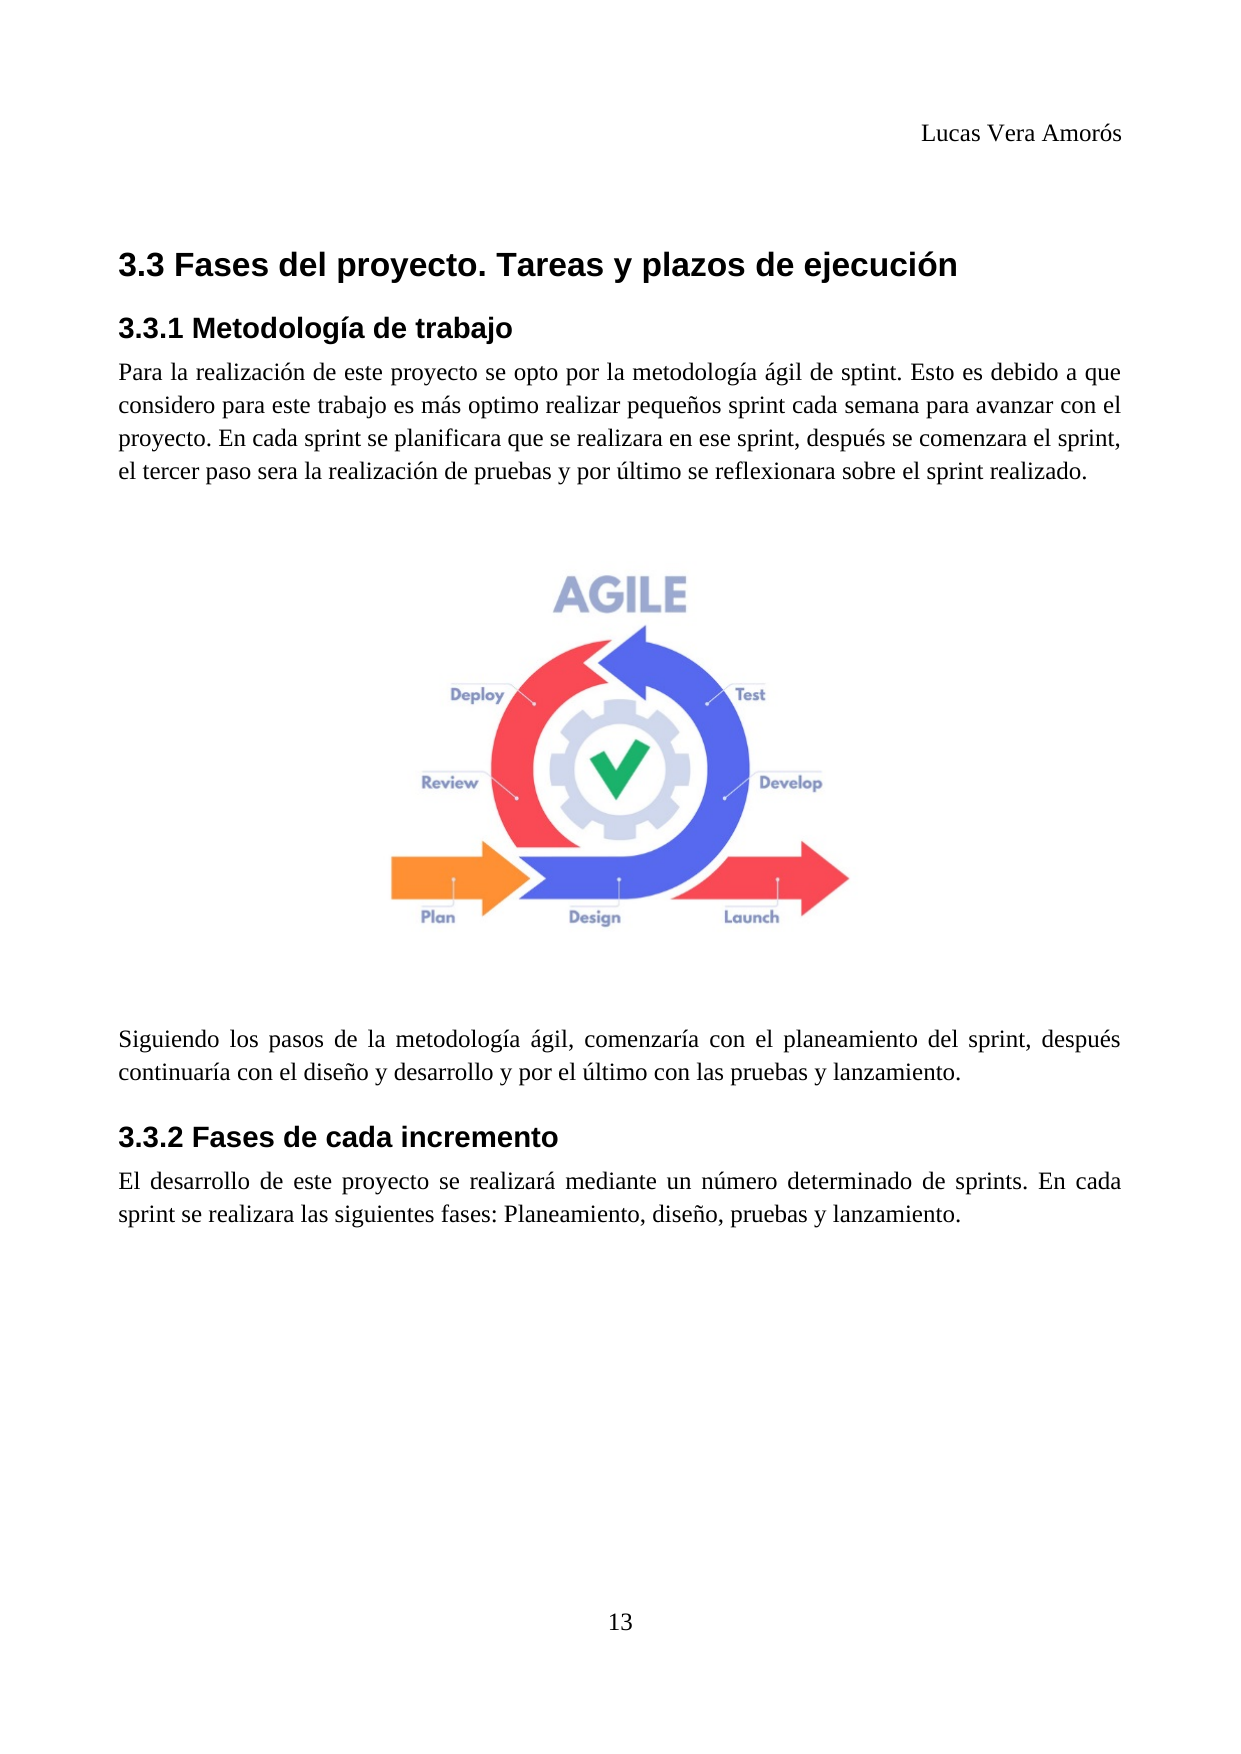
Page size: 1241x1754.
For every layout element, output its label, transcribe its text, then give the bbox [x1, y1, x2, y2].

text Para la realización de este proyecto se opto por la metodología ágil de sptint. Esto es debido a que considero para este trabajo es más optimo realizar pequeños sprint cada semana para avanzar con el proyecto. En cada sprint se planificara que se realizara en ese sprint, después se comenzara el sprint, el tercer paso sera la realización de pruebas y por último se reflexionara sobre el sprint realizado. [118, 357, 1122, 484]
picture [118, 529, 1123, 973]
subtitle 3.3.2 Fases de cada incremento [118, 1119, 1122, 1153]
subtitle 3.3 Fases del proyecto. Tareas y plazos de ejecución [118, 245, 1122, 283]
subtitle 3.3.1 Metodología de trabajo [118, 311, 1122, 344]
text Siguiendo los pasos de la metodología ágil, comenzaría con el planeamiento del sprint, después continuaría con el diseño y desarrollo y por el último con las pruebas y lanzamiento. [118, 1024, 1122, 1086]
text El desarrollo de este proyecto se realizará mediante un número determinado de sprints. En cada sprint se realizara las siguientes fases: Planeamiento, diseño, pruebas y lanzamiento. [118, 1166, 1122, 1228]
